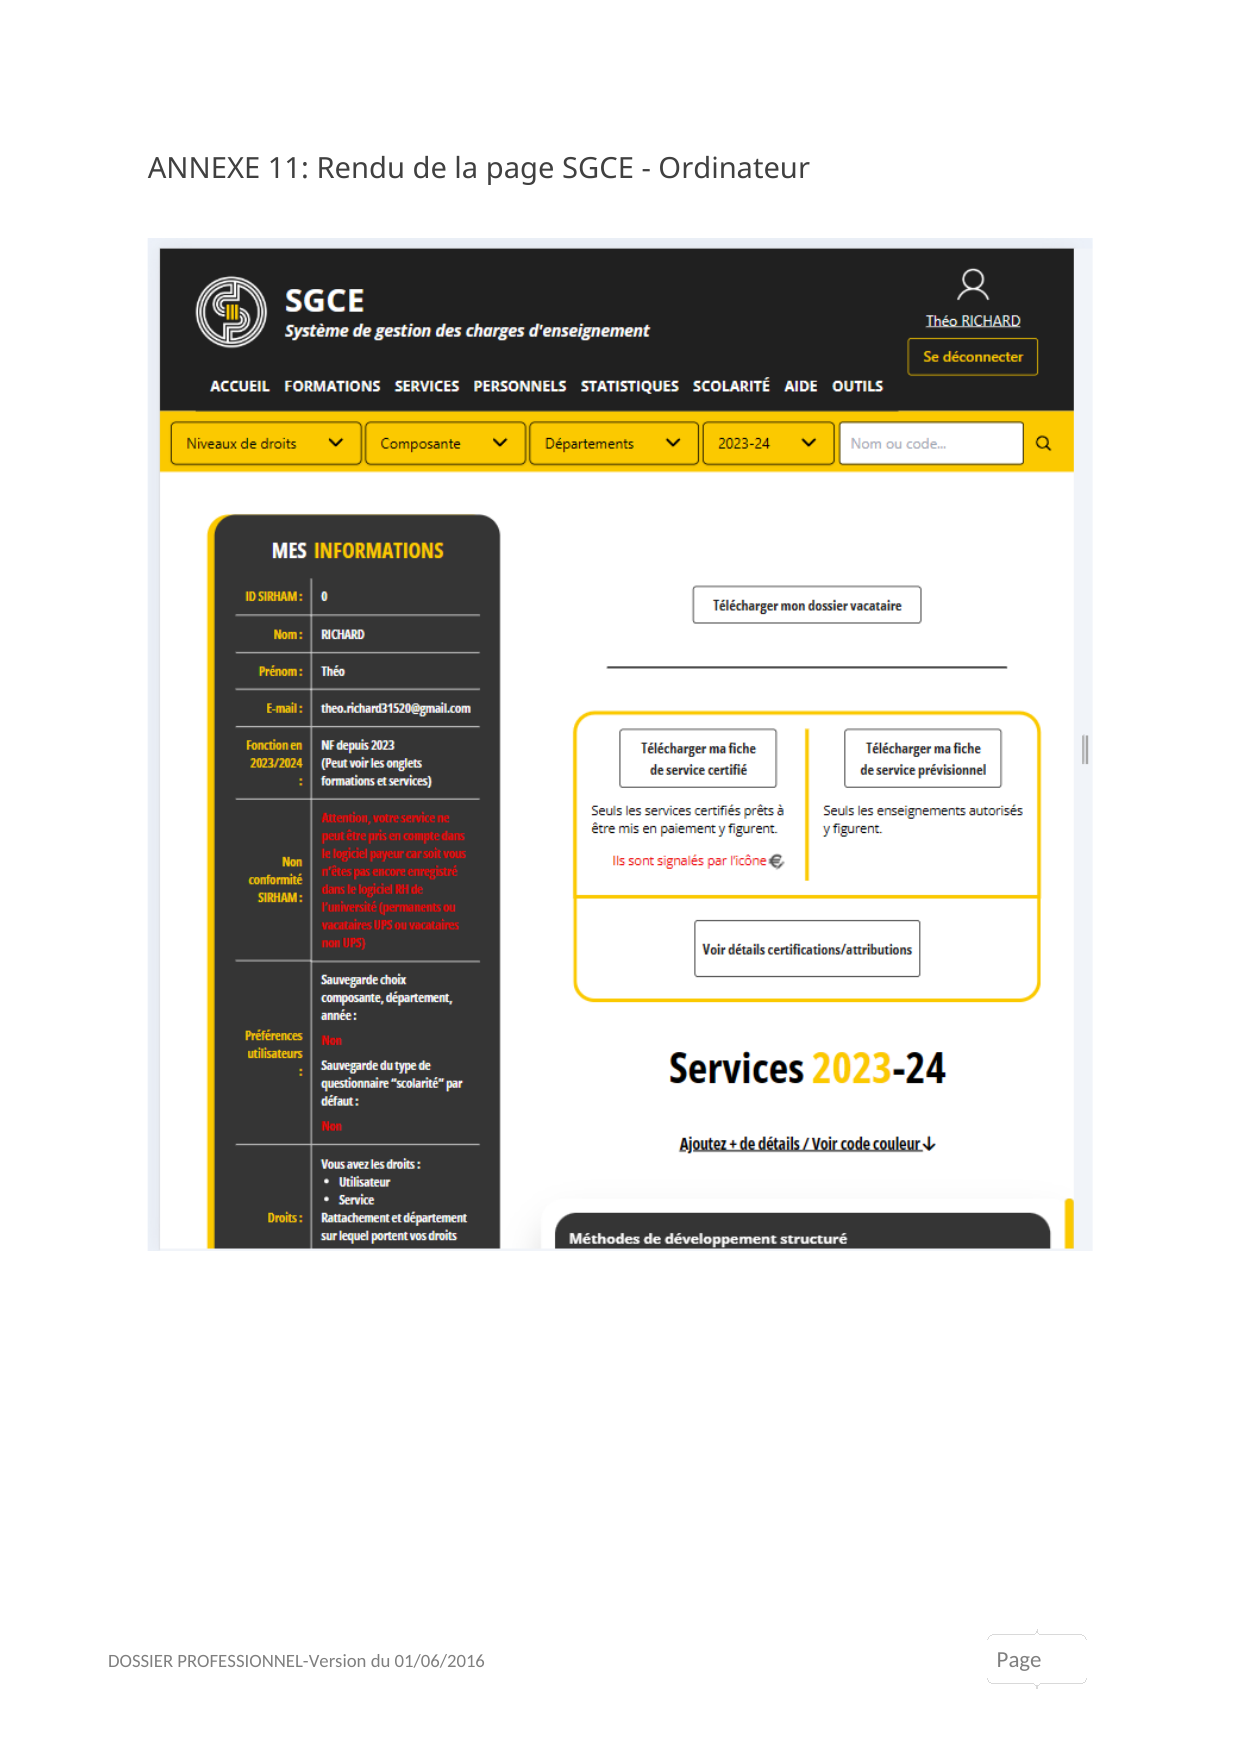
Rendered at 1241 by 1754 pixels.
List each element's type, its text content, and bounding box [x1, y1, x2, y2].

text ANNEXE 11: Rendu de la page SGCE - Ordinateur [148, 148, 1093, 187]
picture [147, 238, 1093, 1251]
